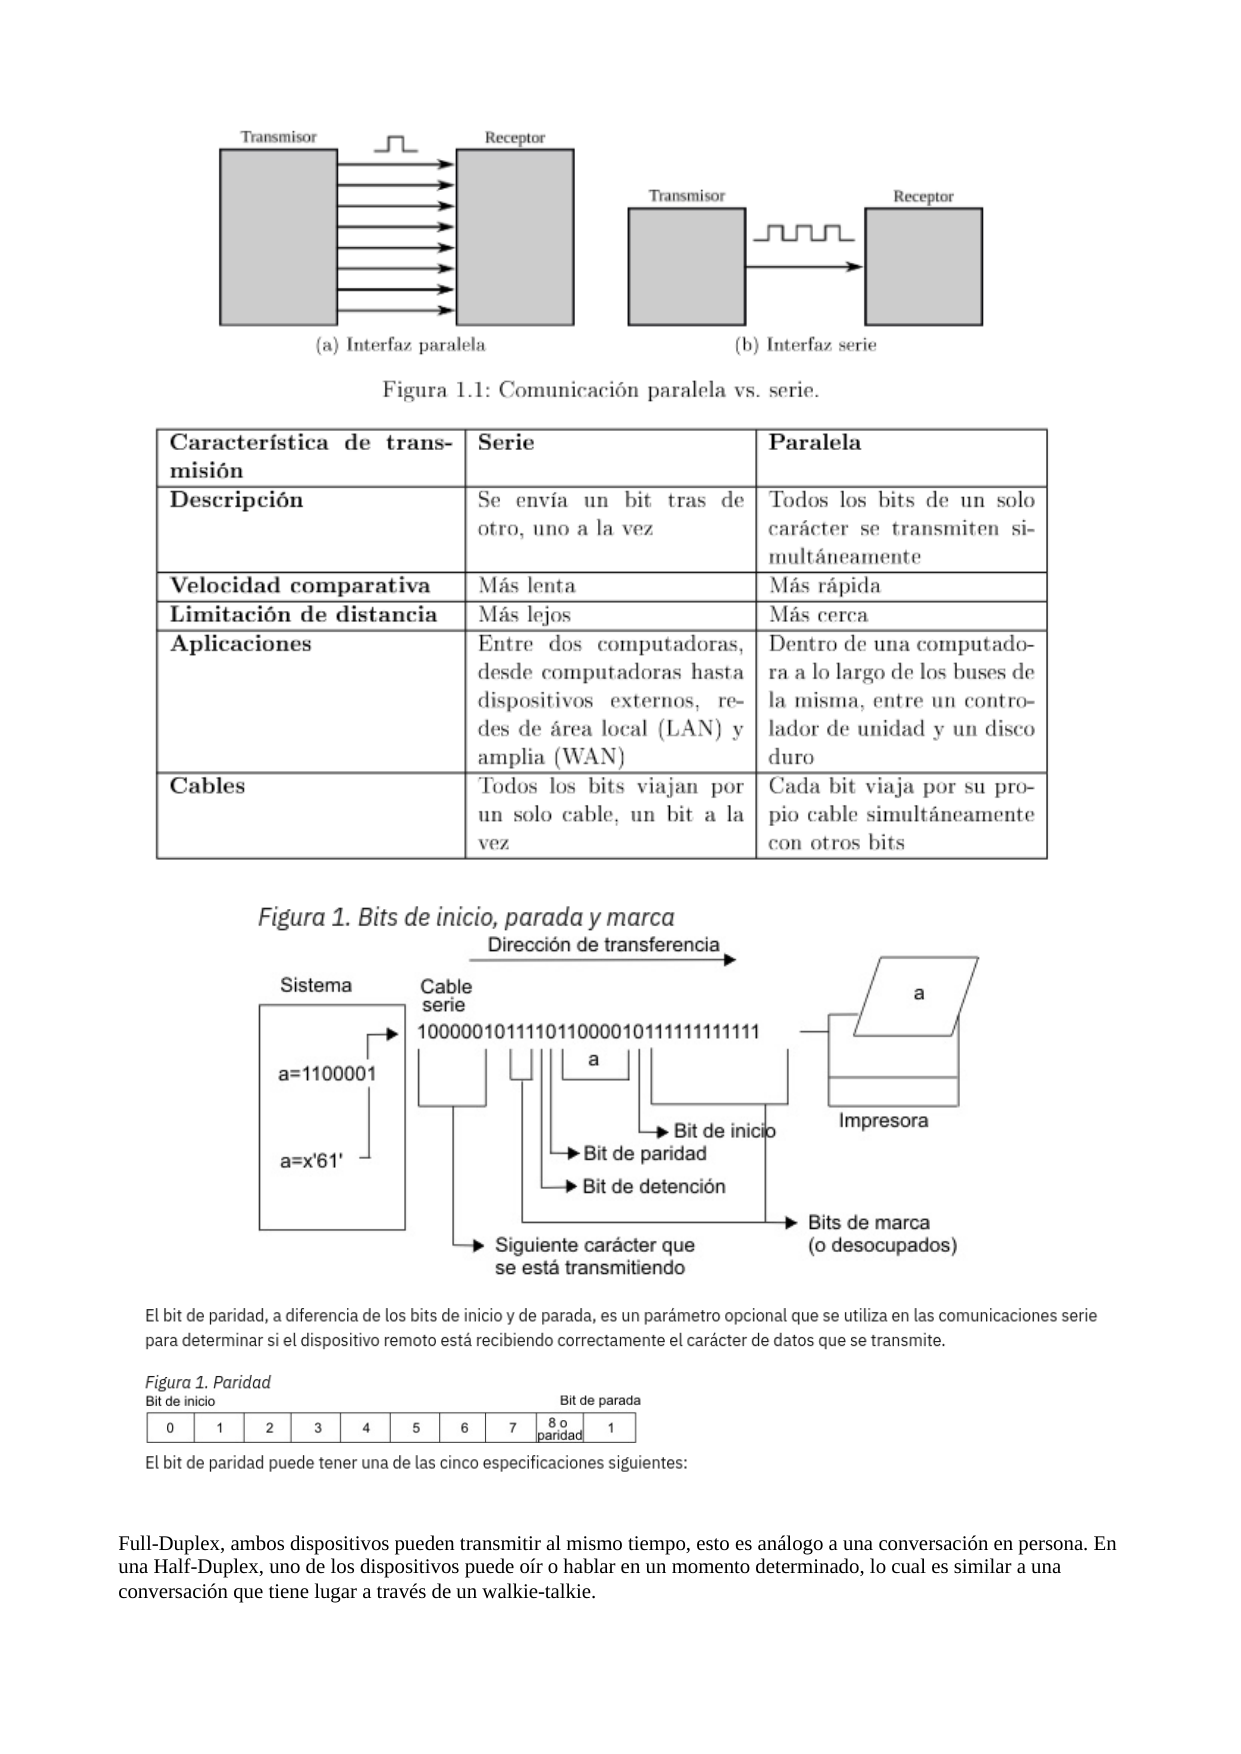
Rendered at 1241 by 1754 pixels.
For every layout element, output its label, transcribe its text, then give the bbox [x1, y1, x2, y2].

picture [238, 896, 1002, 1303]
text Full-Duplex, ambos dispositivos pueden transmitir al mismo tiempo, esto es análogo a una conversación en persona. En una Half-Duplex, uno de los dispositivos puede oír o hablar en un momento determinado, lo cual es similar a una conversación que tiene lugar a través de un walkie-talkie. [118, 1530, 1122, 1603]
picture [118, 118, 1123, 873]
picture [118, 1305, 1123, 1483]
